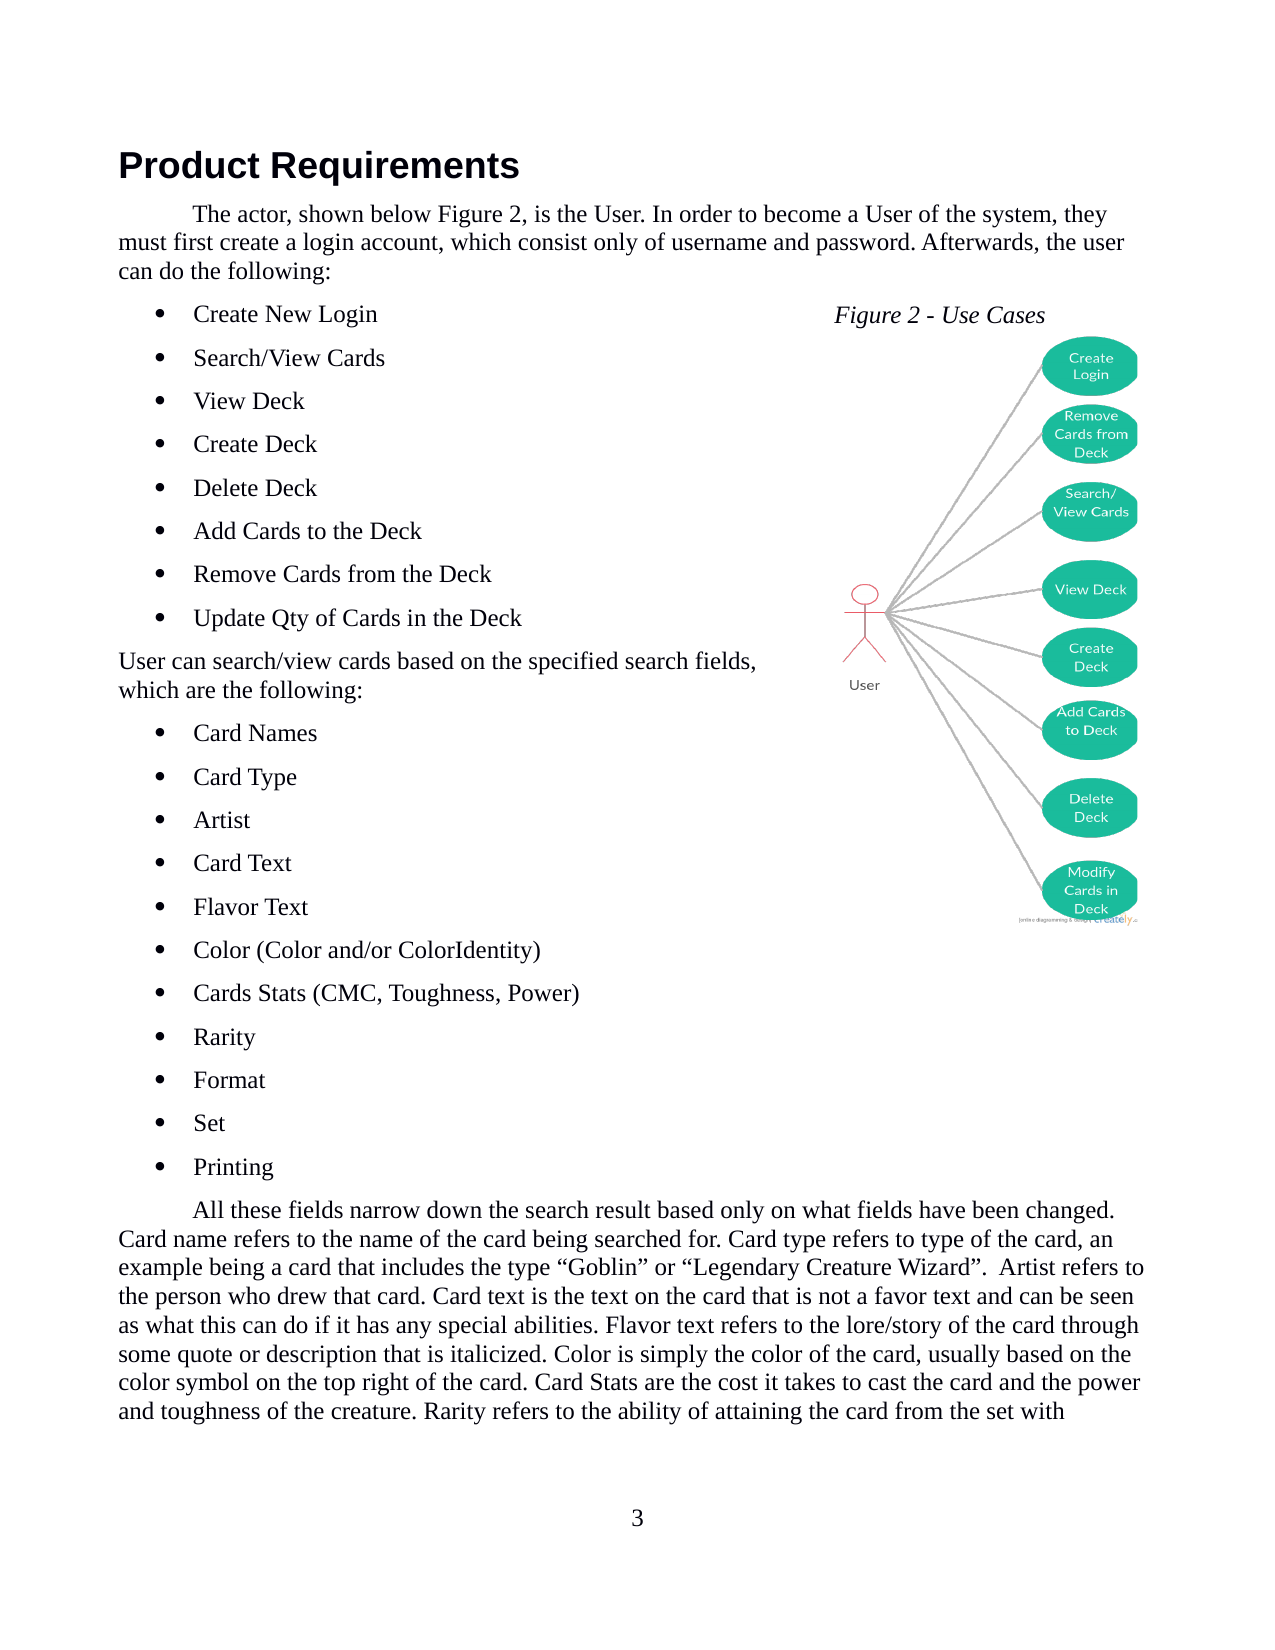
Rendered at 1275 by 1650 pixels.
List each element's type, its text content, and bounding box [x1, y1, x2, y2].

list [1138, 762, 1157, 790]
list [1138, 343, 1157, 372]
list [1138, 429, 1157, 458]
text All these fields narrow down the search result based only on what fields have been changed. Card name refers to the name of the card being searched for. Card type refers to type of the card, an example being a card that includes the type “Goblin” or “Legendary Creature Wizard”. Artist refers to the person who drew that card. Card text is the text on the card that is not a favor text and can be seen as what this can do if it has any special abilities. Flavor text refers to the lore/story of the card through some quote or description that is italicized. Color is simply the color of the card, usually based on the color symbol on the top right of the card. Card Stats are the cost it takes to cast the card and the power and toughness of the creature. Rarity refers to the ability of attaining the card from the set with [118, 1195, 1157, 1425]
list Cards Stats (CMC, Toughness, Power) [156, 978, 1157, 1007]
text The actor, shown below Figure 2, is the User. In order to become a User of the system, they must first create a login account, which consist only of username and password. Afterwards, the user can do the following: [118, 199, 1157, 285]
list Flavor Text [156, 892, 834, 920]
list Color (Color and/or ColorIdentity) [156, 935, 1157, 964]
picture [834, 329, 1138, 927]
list Create Deck [156, 429, 834, 458]
list [1138, 718, 1157, 747]
list Card Text [156, 848, 834, 877]
list Card Names [156, 718, 834, 747]
list Format [156, 1065, 1157, 1094]
list [1138, 516, 1157, 545]
list Update Qty of Cards in the Deck [156, 603, 834, 632]
list [1138, 559, 1157, 588]
list [1138, 892, 1157, 920]
list Artist [156, 805, 834, 834]
list View Deck [156, 386, 834, 415]
subtitle Product Requirements [118, 143, 1157, 186]
list Remove Cards from the Deck [156, 559, 834, 588]
list [1138, 386, 1157, 415]
list Card Type [156, 762, 834, 790]
list Search/View Cards [156, 343, 834, 372]
list [1138, 473, 1157, 502]
list Set [156, 1108, 1157, 1137]
list Delete Deck [156, 473, 834, 502]
text User can search/view cards based on the specified search fields, which are the following: [118, 646, 834, 704]
list Add Cards to the Deck [156, 516, 834, 545]
text Figure 2 - Use Cases [834, 300, 1128, 329]
list Create New Login [156, 299, 1157, 328]
list [1138, 848, 1157, 877]
list Printing [156, 1152, 1157, 1180]
list Rarity [156, 1022, 1157, 1050]
list [1138, 805, 1157, 834]
